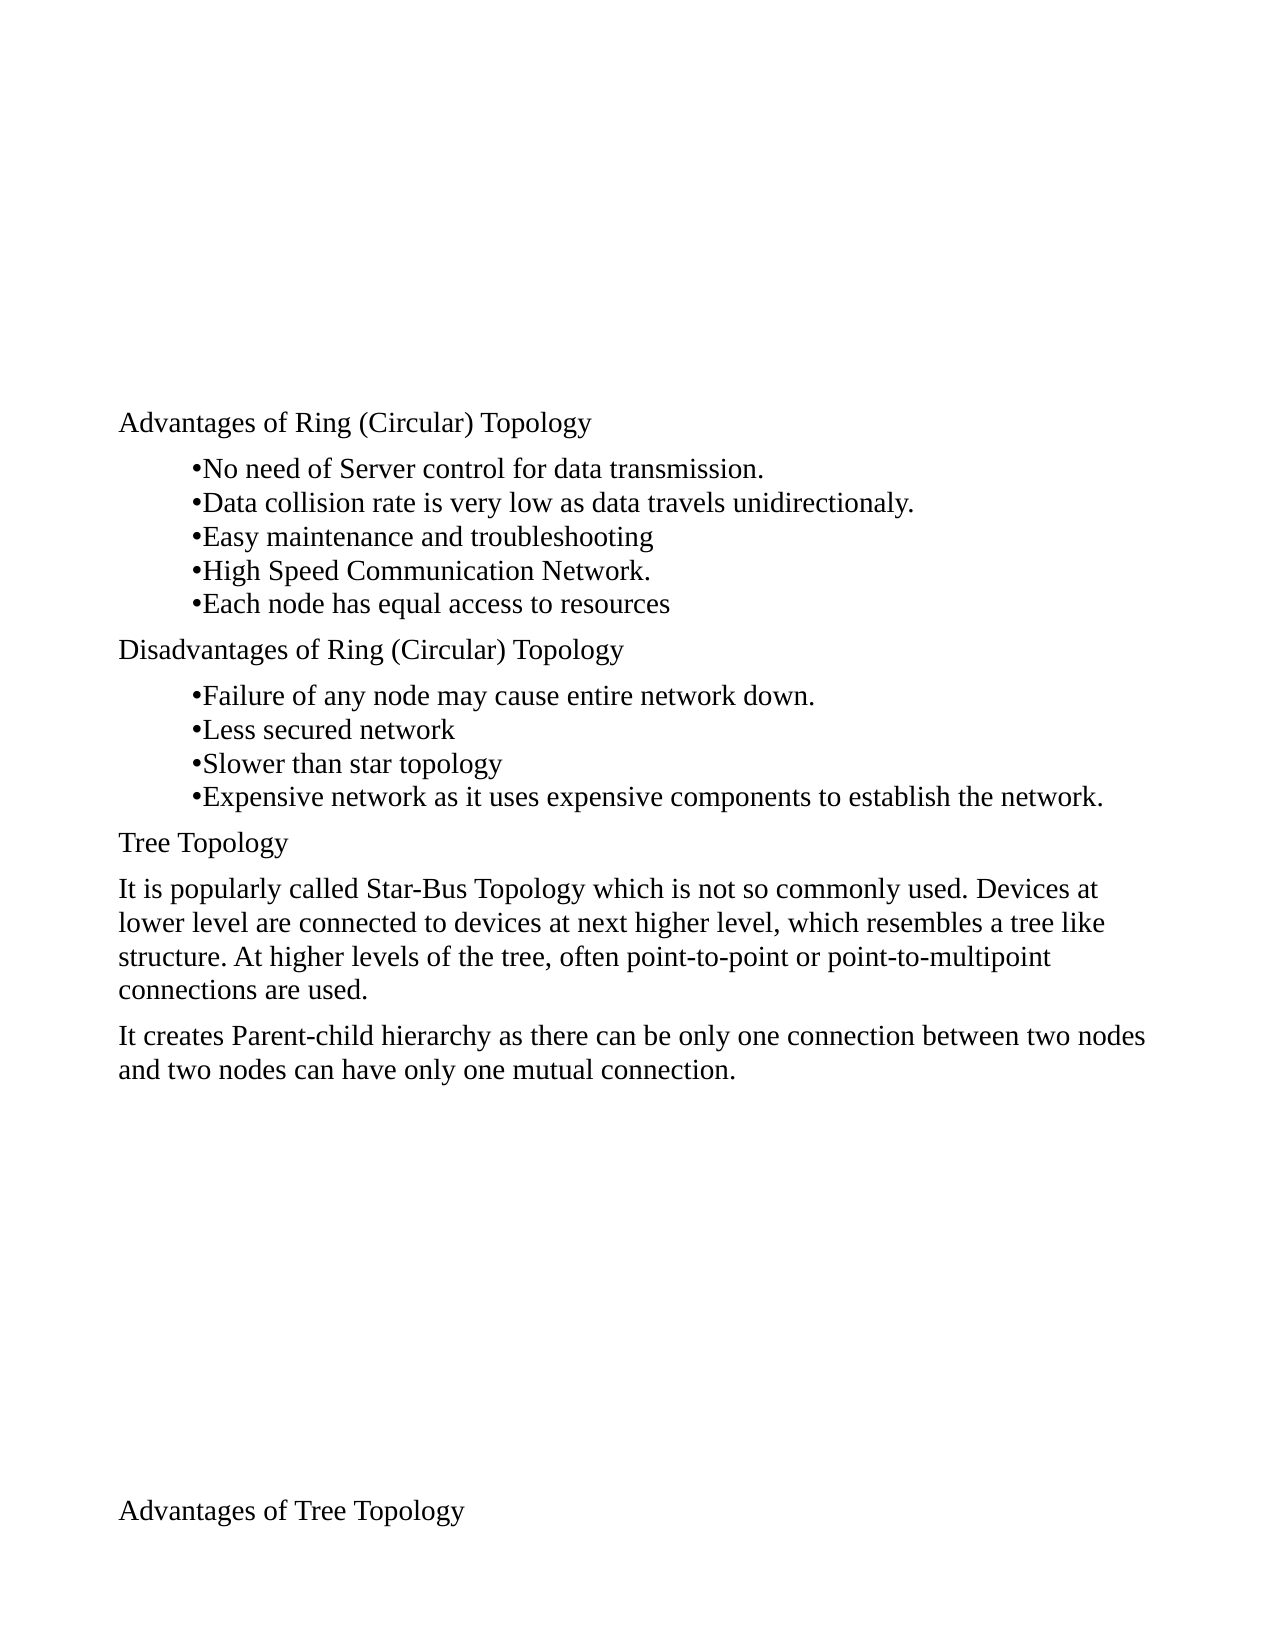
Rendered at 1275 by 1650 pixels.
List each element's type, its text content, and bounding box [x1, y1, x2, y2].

text Advantages of Tree Topology [118, 1493, 1157, 1527]
list Slower than star topology [118, 746, 1157, 779]
list Less secured network [118, 712, 1157, 746]
list Easy maintenance and troubleshooting [118, 519, 1157, 553]
list High Speed Communication Network. [118, 553, 1157, 586]
text Advantages of Ring (Circular) Topology [118, 406, 1157, 439]
list Data collision rate is very low as data travels unidirectionaly. [118, 485, 1157, 519]
list Each node has equal access to resources [118, 586, 1157, 620]
text Tree Topology [118, 826, 1157, 859]
text Disadvantages of Ring (Circular) Topology [118, 632, 1157, 666]
text It creates Parent-child hierarchy as there can be only one connection between two nodes and two nodes can have only one mutual connection. [118, 1018, 1157, 1085]
text It is popularly called Star-Bus Topology which is not so commonly used. Devices at lower level are connected to devices at next higher level, which resembles a tree like structure. At higher levels of the tree, often point-to-point or point-to-multipoint connections are used. [118, 872, 1157, 1006]
list No need of Server control for data transmission. [118, 452, 1157, 485]
list Expensive network as it uses expensive components to establish the network. [118, 779, 1157, 813]
list Failure of any node may cause entire network down. [118, 678, 1157, 712]
